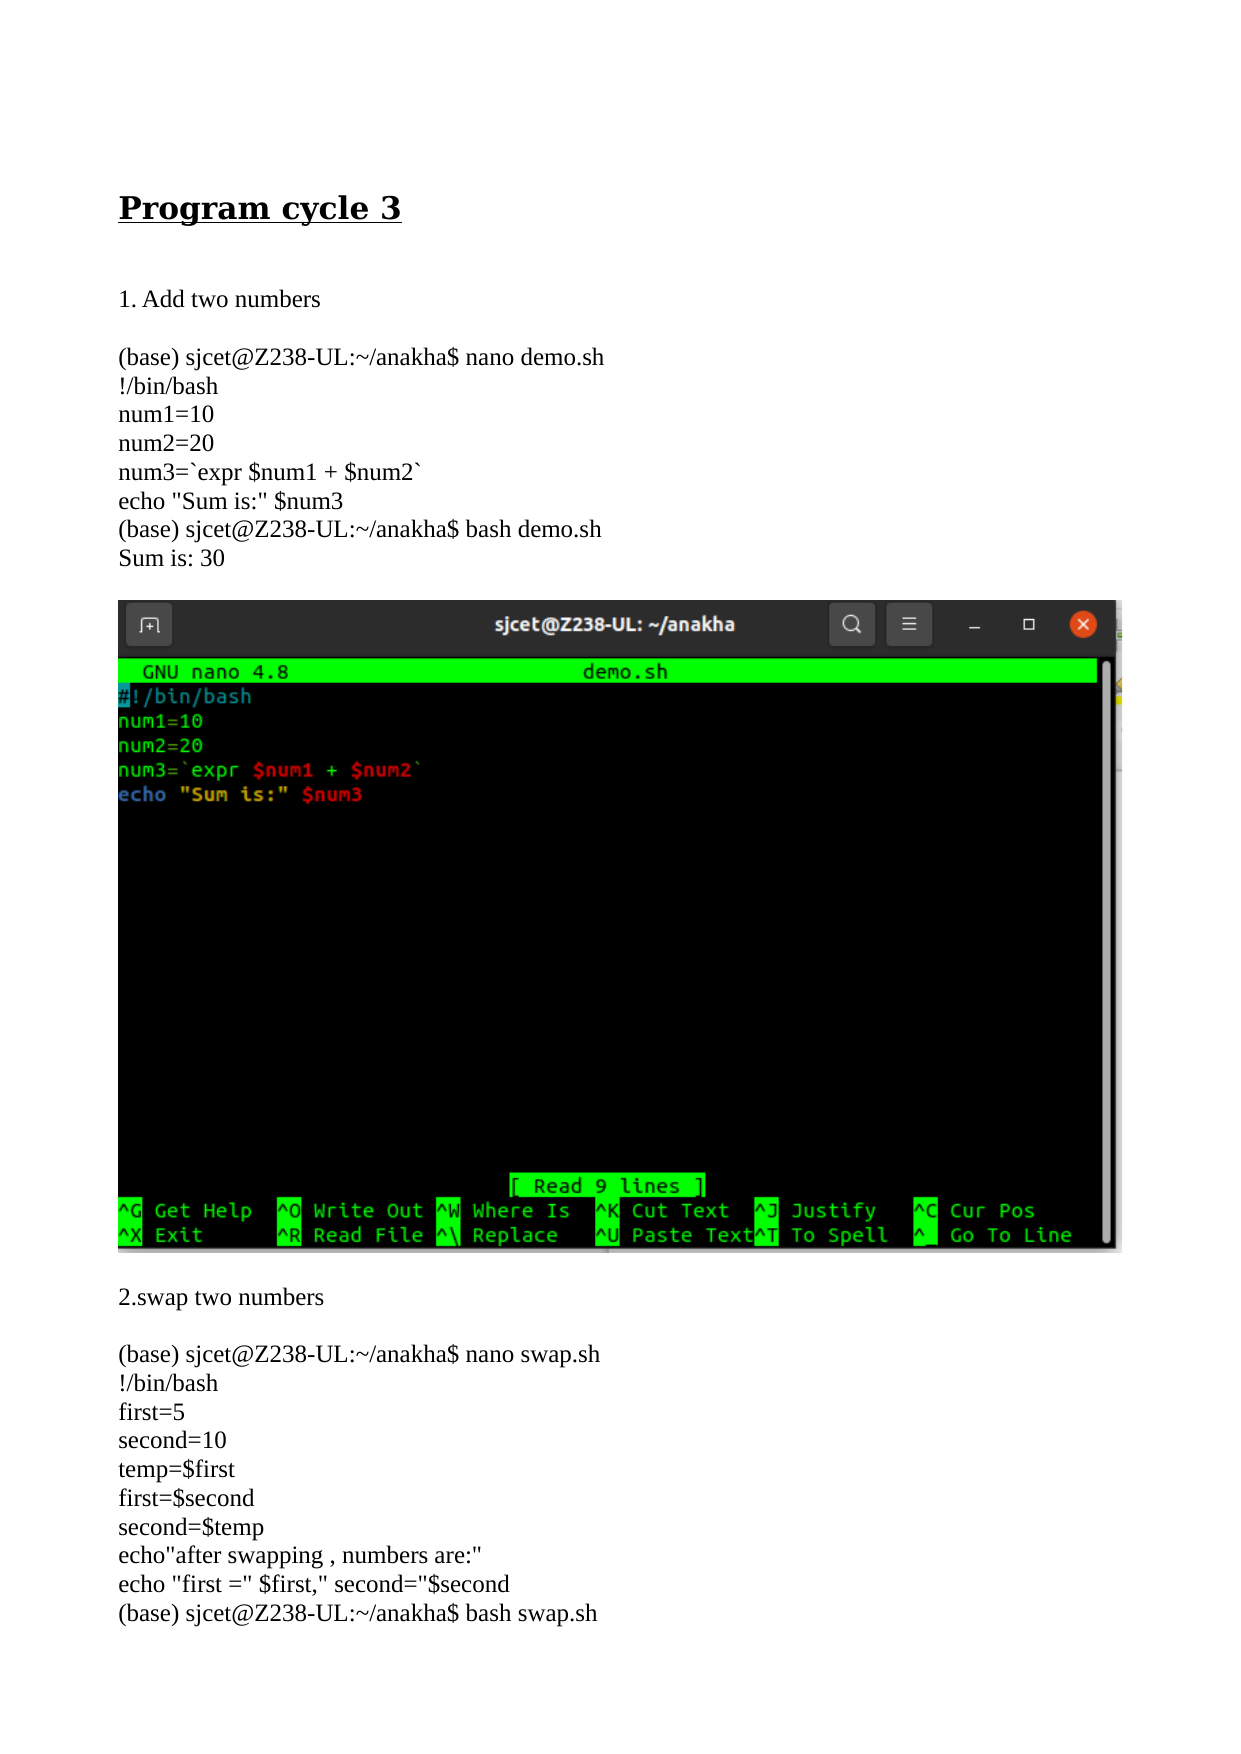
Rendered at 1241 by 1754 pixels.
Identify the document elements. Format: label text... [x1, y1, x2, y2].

text (base) sjcet@Z238-UL:~/anakha$ nano swap.sh [118, 1339, 1122, 1368]
text echo "first =" $first," second="$second [118, 1569, 1122, 1598]
text second=10 [118, 1425, 1122, 1454]
text second=$temp [118, 1512, 1122, 1540]
text echo"after swapping , numbers are:" [118, 1540, 1122, 1569]
text (base) sjcet@Z238-UL:~/anakha$ bash swap.sh [118, 1598, 1122, 1627]
picture [118, 600, 1123, 1253]
text Sum is: 30 [118, 543, 1122, 572]
text 2.swap two numbers [118, 1282, 1122, 1310]
text num1=10 [118, 399, 1122, 428]
text num2=20 [118, 428, 1122, 457]
text !/bin/bash [118, 371, 1122, 399]
text (base) sjcet@Z238-UL:~/anakha$ bash demo.sh [118, 514, 1122, 543]
text 1. Add two numbers [118, 284, 1122, 313]
text (base) sjcet@Z238-UL:~/anakha$ nano demo.sh [118, 342, 1122, 371]
text echo "Sum is:" $num3 [118, 486, 1122, 514]
text temp=$first [118, 1454, 1122, 1483]
text num3=`expr $num1 + $num2` [118, 457, 1122, 486]
text Program cycle 3 [118, 190, 1122, 227]
text !/bin/bash [118, 1368, 1122, 1397]
text first=$second [118, 1483, 1122, 1512]
text first=5 [118, 1397, 1122, 1425]
